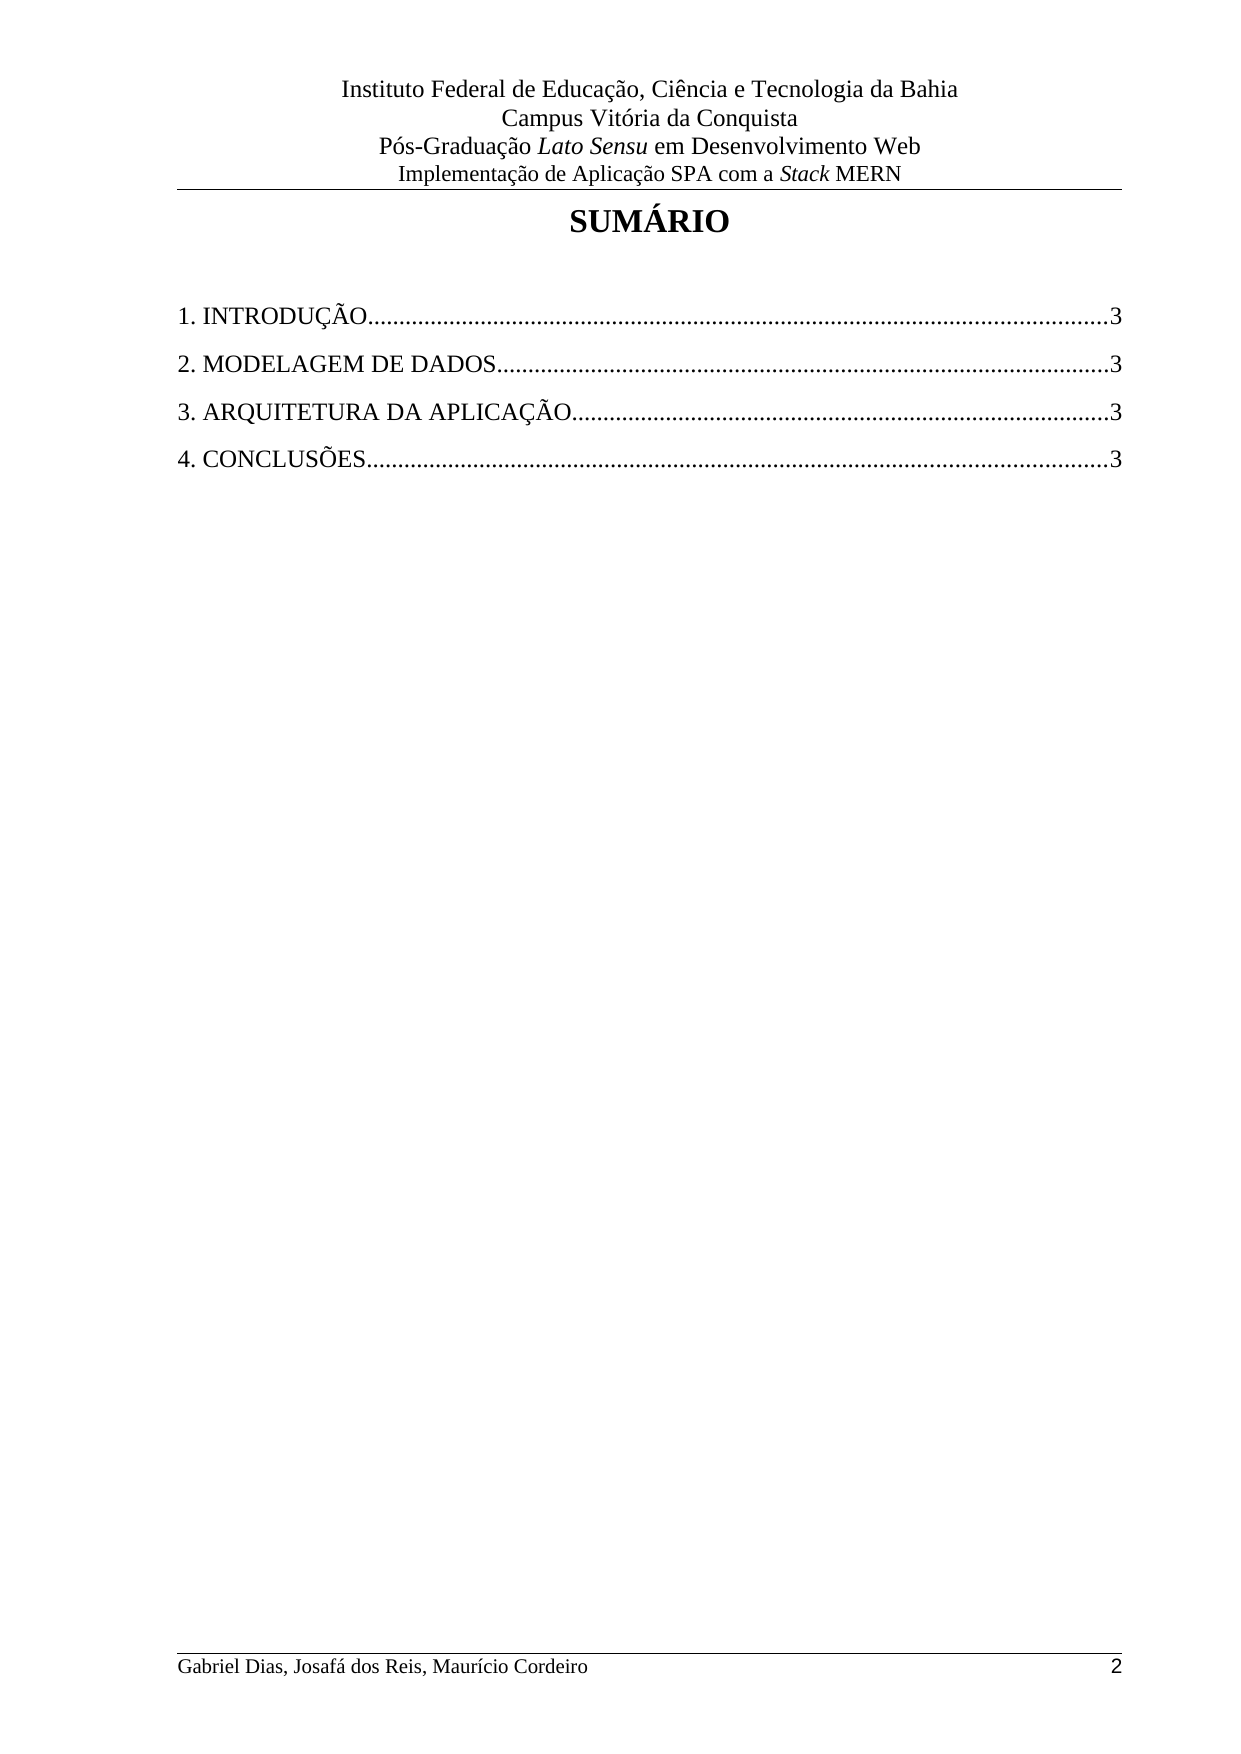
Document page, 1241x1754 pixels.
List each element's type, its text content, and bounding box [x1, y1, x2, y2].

text 2. MODELAGEM DE DADOS 3 [177, 349, 1122, 378]
text SUMÁRIO [177, 201, 1122, 239]
text 4. CONCLUSÕES 3 [177, 444, 1122, 473]
text 1. INTRODUÇÃO 3 [177, 301, 1122, 330]
text 3. ARQUITETURA DA APLICAÇÃO 3 [177, 397, 1122, 425]
